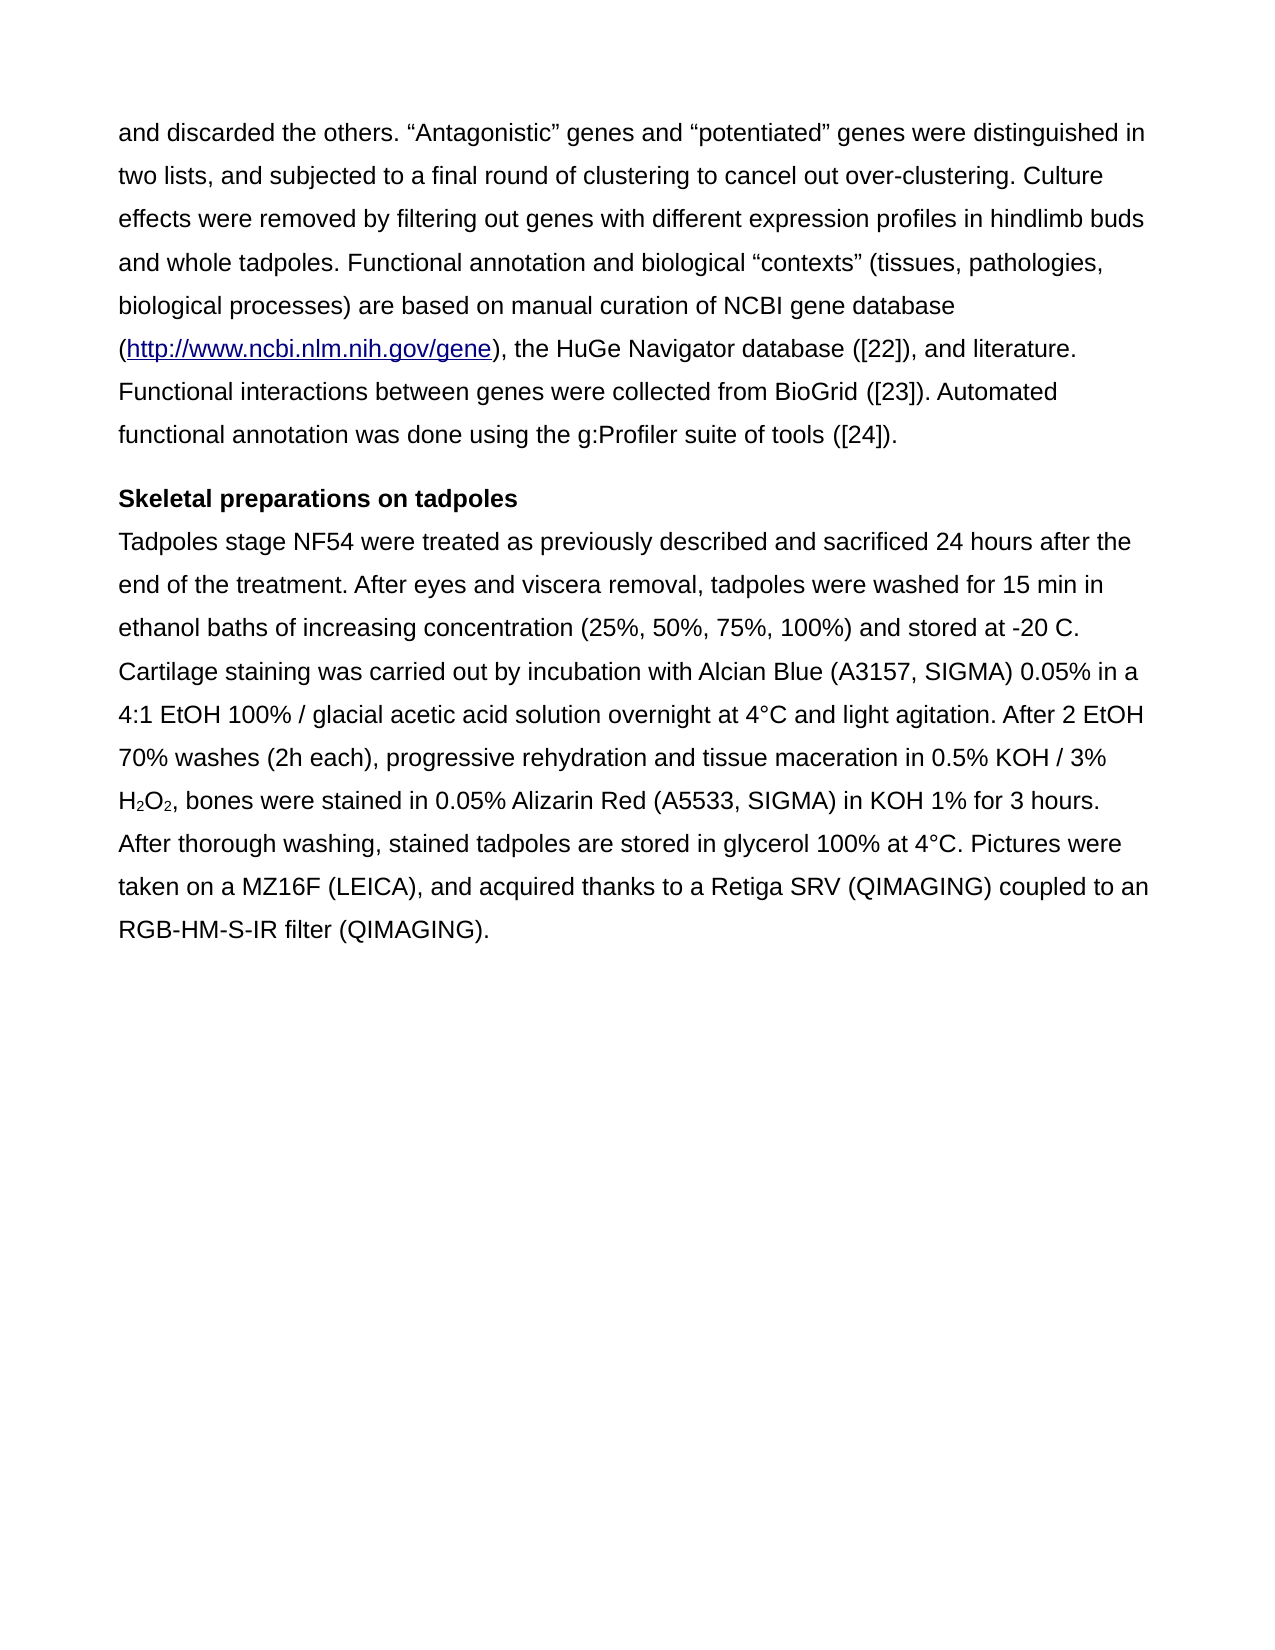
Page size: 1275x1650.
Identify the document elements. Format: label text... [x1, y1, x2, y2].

subtitle and discarded the others. “Antagonistic” genes and “potentiated” genes were distinguished in two lists, and subjected to a final round of clustering to cancel out over-clustering. Culture effects were removed by filtering out genes with different expression profiles in hindlimb buds and whole tadpoles. Functional annotation and biological “contexts” (tissues, pathologies, biological processes) are based on manual curation of NCBI gene database (http://www.ncbi.nlm.nih.gov/gene), the HuGe Navigator database ([22])⁠, and literature. Functional interactions between genes were collected from BioGrid ([23])⁠. Automated functional annotation was done using the g:Profiler suite of tools ([24])⁠. [118, 118, 1157, 449]
subtitle Skeletal preparations on tadpoles [118, 484, 1157, 513]
subtitle Tadpoles stage NF54 were treated as previously described and sacrificed 24 hours after the end of the treatment. After eyes and viscera removal, tadpoles were washed for 15 min in ethanol baths of increasing concentration (25%, 50%, 75%, 100%) and stored at -20 C. Cartilage staining was carried out by incubation with Alcian Blue (A3157, SIGMA) 0.05% in a 4:1 EtOH 100% / glacial acetic acid solution overnight at 4°C and light agitation. After 2 EtOH 70% washes (2h each), progressive rehydration and tissue maceration in 0.5% KOH / 3% H2O2, bones were stained in 0.05% Alizarin Red (A5533, SIGMA) in KOH 1% for 3 hours. After thorough washing, stained tadpoles are stored in glycerol 100% at 4°C. Pictures were taken on a MZ16F (LEICA), and acquired thanks to a Retiga SRV (QIMAGING) coupled to an RGB-HM-S-IR filter (QIMAGING). [118, 527, 1157, 944]
